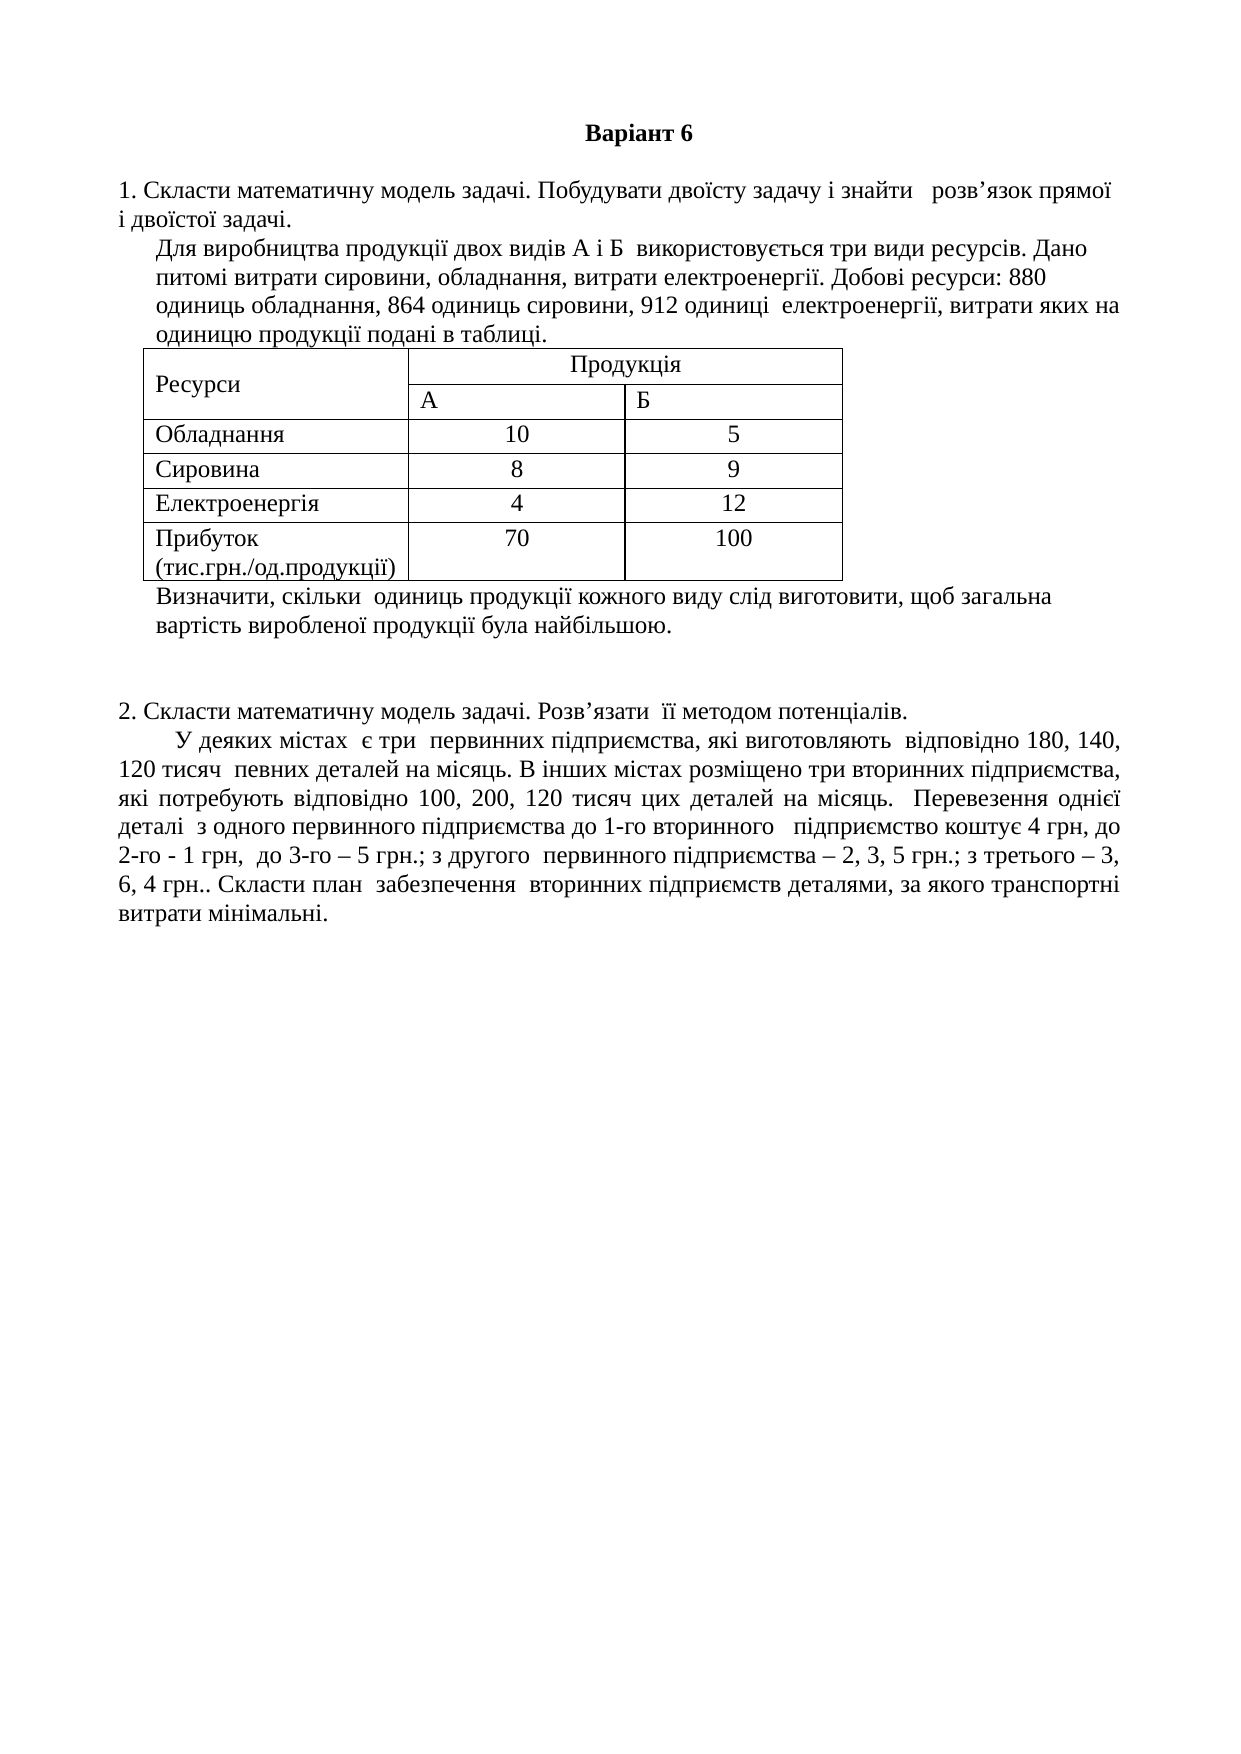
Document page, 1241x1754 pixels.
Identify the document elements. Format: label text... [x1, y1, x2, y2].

text 1. Скласти математичну модель задачі. Побудувати двоїсту задачу і знайти розв’язок прямої і двоїстої задачі. [118, 176, 1122, 233]
table_cell 5 [626, 420, 842, 453]
table_cell 100 [626, 523, 842, 580]
table_cell Б [626, 385, 842, 418]
table_cell Обладнання [144, 420, 408, 453]
text Варіант 6 [156, 118, 1122, 147]
text 2. Скласти математичну модель задачі. Розв’язати її методом потенціалів. [118, 696, 1122, 725]
table_cell Прибуток (тис.грн./од.продукції) [144, 523, 408, 580]
table_cell Сировина [144, 454, 408, 487]
table_header Продукція [409, 349, 842, 384]
table_cell 8 [409, 454, 624, 487]
table_cell 9 [626, 454, 842, 487]
text Для виробництва продукції двох видів А і Б використовується три види ресурсів. Дано питомі витрати сировини, обладнання, витрати електроенергії. Добові ресурси: 880 одиниць обладнання, 864 одиниць сировини, 912 одиниці електроенергії, витрати яких на одиницю продукції подані в таблиці. [156, 233, 1122, 348]
table_cell 4 [409, 489, 624, 522]
table_cell А [409, 385, 624, 418]
text У деяких містах є три первинних підприємства, які виготовляють відповідно 180, 140, 120 тисяч певних деталей на місяць. В інших містах розміщено три вторинних підприємства, які потребують відповідно 100, 200, 120 тисяч цих деталей на місяць. Перевезення однієї деталі з одного первинного підприємства до 1-го вторинного підприємство коштує 4 грн, до 2-го - 1 грн, до 3-го – 5 грн.; з другого первинного підприємства – 2, 3, 5 грн.; з третього – 3, 6, 4 грн.. Скласти план забезпечення вторинних підприємств деталями, за якого транспортні витрати мінімальні. [118, 725, 1122, 926]
text Визначити, скільки одиниць продукції кожного виду слід виготовити, щоб загальна вартість виробленої продукції була найбільшою. [156, 581, 1122, 639]
table_cell 10 [409, 420, 624, 453]
table_header Ресурси [144, 349, 408, 418]
table_cell Електроенергія [144, 489, 408, 522]
table_cell 70 [409, 523, 624, 580]
table_cell 12 [626, 489, 842, 522]
